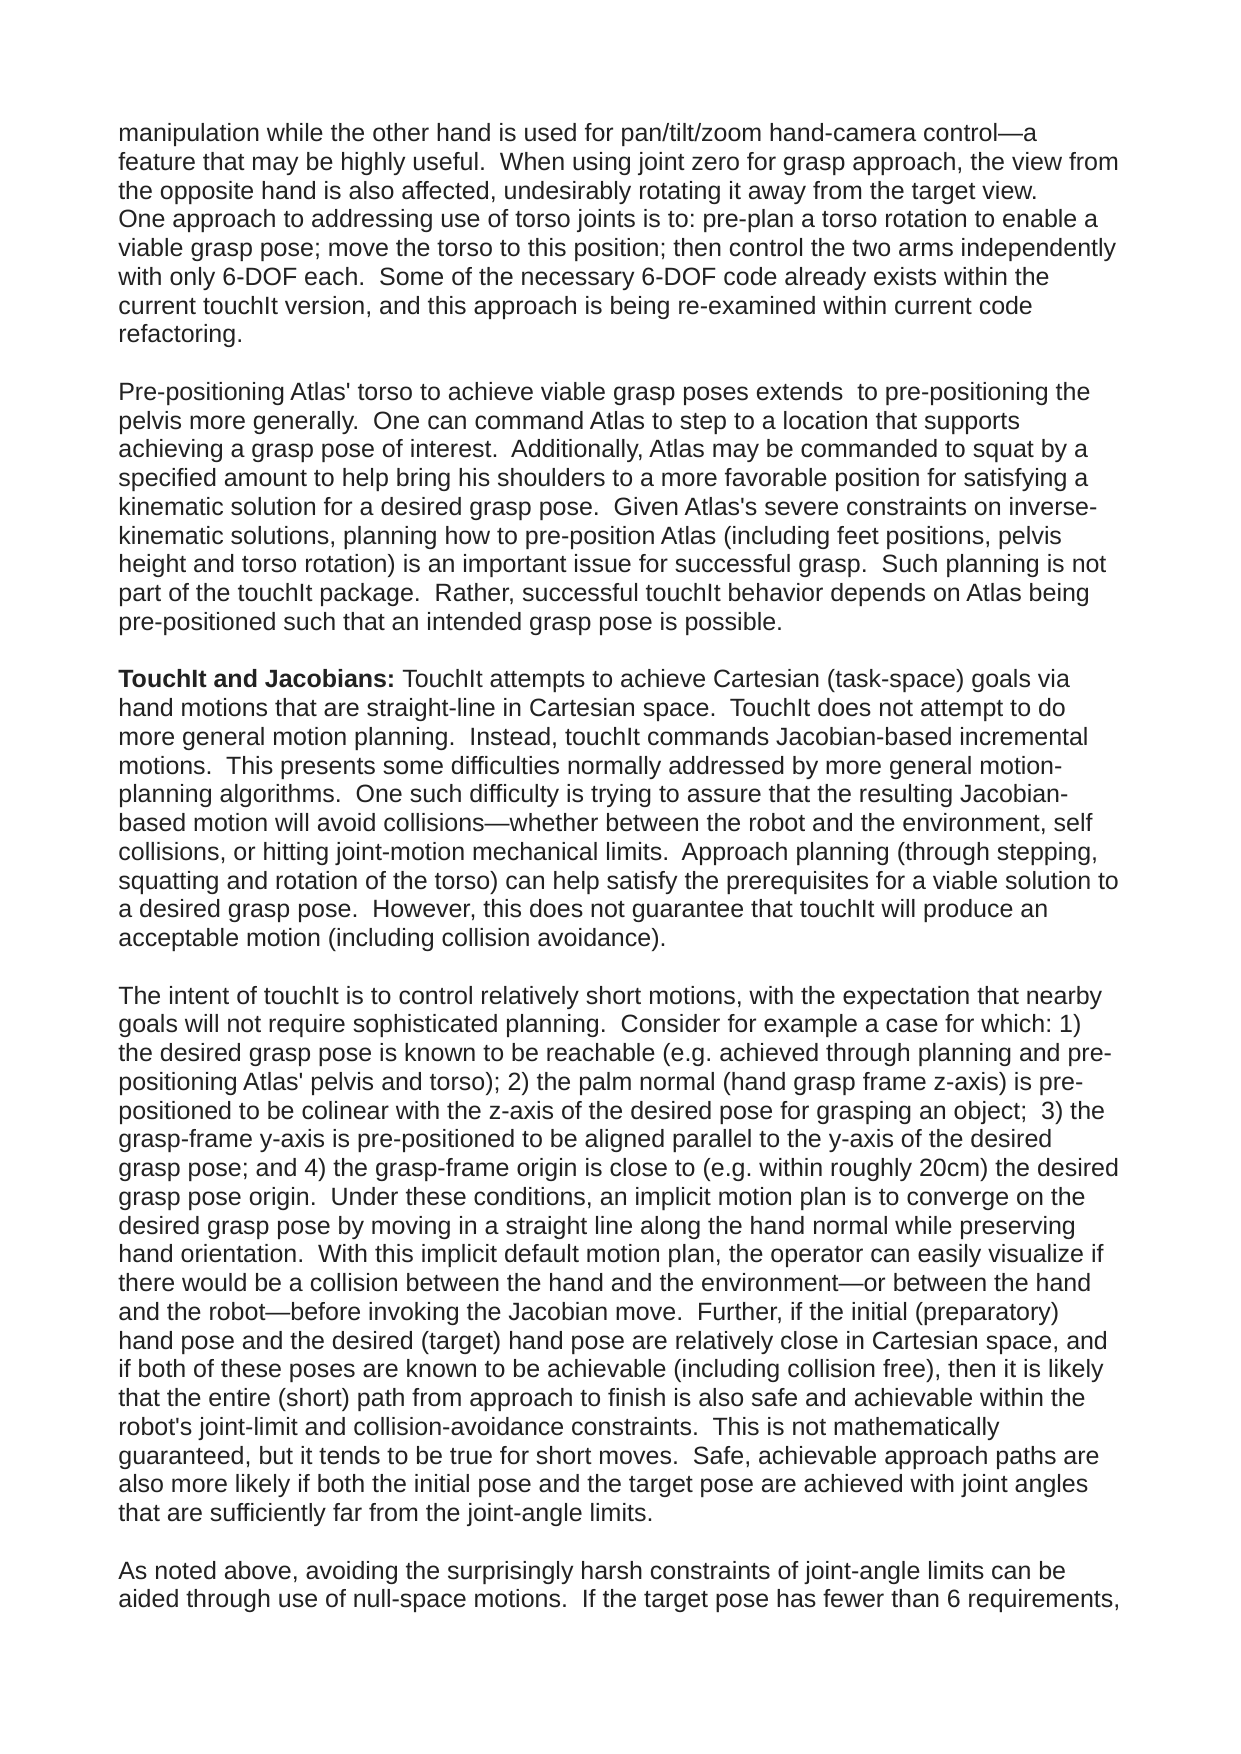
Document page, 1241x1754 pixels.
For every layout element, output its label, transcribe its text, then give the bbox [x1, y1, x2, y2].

text manipulation while the other hand is used for pan/tilt/zoom hand-camera control—a feature that may be highly useful. When using joint zero for grasp approach, the view from the opposite hand is also affected, undesirably rotating it away from the target view. [118, 118, 1122, 204]
text Pre-positioning Atlas' torso to achieve viable grasp poses extends to pre-positioning the pelvis more generally. One can command Atlas to step to a location that supports achieving a grasp pose of interest. Additionally, Atlas may be commanded to squat by a specified amount to help bring his shoulders to a more favorable position for satisfying a kinematic solution for a desired grasp pose. Given Atlas's severe constraints on inverse-kinematic solutions, planning how to pre-position Atlas (including feet positions, pelvis height and torso rotation) is an important issue for successful grasp. Such planning is not part of the touchIt package. Rather, successful touchIt behavior depends on Atlas being pre-positioned such that an intended grasp pose is possible. [118, 377, 1122, 636]
text TouchIt and Jacobians: TouchIt attempts to achieve Cartesian (task-space) goals via hand motions that are straight-line in Cartesian space. TouchIt does not attempt to do more general motion planning. Instead, touchIt commands Jacobian-based incremental motions. This presents some difficulties normally addressed by more general motion-planning algorithms. One such difficulty is trying to assure that the resulting Jacobian-based motion will avoid collisions—whether between the robot and the environment, self collisions, or hitting joint-motion mechanical limits. Approach planning (through stepping, squatting and rotation of the torso) can help satisfy the prerequisites for a viable solution to a desired grasp pose. However, this does not guarantee that touchIt will produce an acceptable motion (including collision avoidance). [118, 664, 1122, 952]
text One approach to addressing use of torso joints is to: pre-plan a torso rotation to enable a viable grasp pose; move the torso to this position; then control the two arms independently with only 6-DOF each. Some of the necessary 6-DOF code already exists within the current touchIt version, and this approach is being re-examined within current code refactoring. [118, 204, 1122, 348]
text The intent of touchIt is to control relatively short motions, with the expectation that nearby goals will not require sophisticated planning. Consider for example a case for which: 1) the desired grasp pose is known to be reachable (e.g. achieved through planning and pre-positioning Atlas' pelvis and torso); 2) the palm normal (hand grasp frame z-axis) is pre-positioned to be colinear with the z-axis of the desired pose for grasping an object; 3) the grasp-frame y-axis is pre-positioned to be aligned parallel to the y-axis of the desired grasp pose; and 4) the grasp-frame origin is close to (e.g. within roughly 20cm) the desired grasp pose origin. Under these conditions, an implicit motion plan is to converge on the desired grasp pose by moving in a straight line along the hand normal while preserving hand orientation. With this implicit default motion plan, the operator can easily visualize if there would be a collision between the hand and the environment—or between the hand and the robot—before invoking the Jacobian move. Further, if the initial (preparatory) hand pose and the desired (target) hand pose are relatively close in Cartesian space, and if both of these poses are known to be achievable (including collision free), then it is likely that the entire (short) path from approach to finish is also safe and achievable within the robot's joint-limit and collision-avoidance constraints. This is not mathematically guaranteed, but it tends to be true for short moves. Safe, achievable approach paths are also more likely if both the initial pose and the target pose are achieved with joint angles that are sufficiently far from the joint-angle limits. [118, 981, 1122, 1527]
text As noted above, avoiding the surprisingly harsh constraints of joint-angle limits can be aided through use of null-space motions. If the target pose has fewer than 6 requirements, [118, 1556, 1122, 1613]
